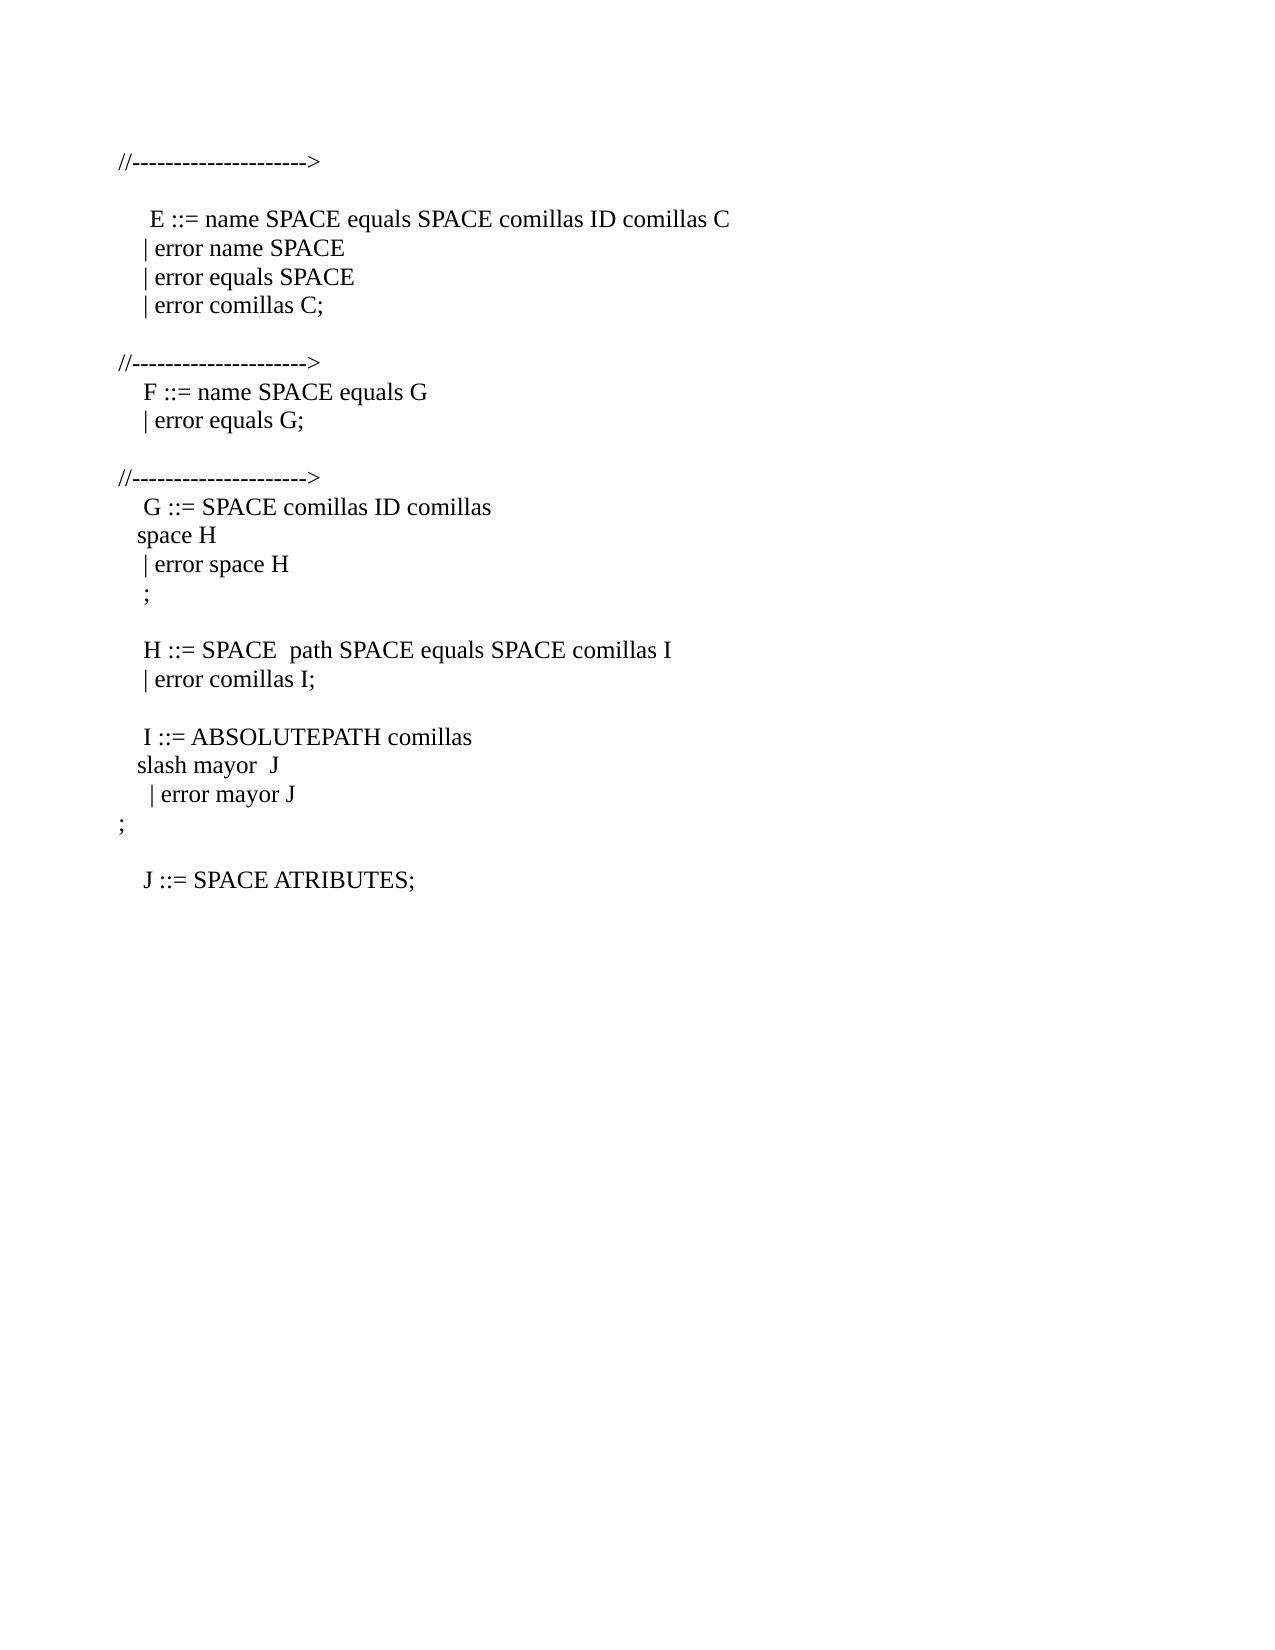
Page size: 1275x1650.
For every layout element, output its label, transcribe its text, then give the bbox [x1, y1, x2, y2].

text //---------------------> [118, 463, 1157, 492]
text //---------------------> [118, 348, 1157, 377]
text | error equals SPACE [118, 262, 1157, 291]
text E ::= name SPACE equals SPACE comillas ID comillas C [118, 204, 1157, 233]
text F ::= name SPACE equals G [118, 377, 1157, 406]
text I ::= ABSOLUTEPATH comillas [118, 722, 1157, 751]
text //---------------------> [118, 147, 1157, 176]
text J ::= SPACE ATRIBUTES; [118, 866, 1157, 894]
text space H [118, 521, 1157, 549]
text H ::= SPACE path SPACE equals SPACE comillas I [118, 636, 1157, 664]
text | error space H [118, 549, 1157, 578]
text | error name SPACE [118, 233, 1157, 262]
text G ::= SPACE comillas ID comillas [118, 492, 1157, 521]
text | error mayor J [118, 779, 1157, 808]
text | error equals G; [118, 406, 1157, 434]
text | error comillas I; [118, 664, 1157, 693]
text | error comillas C; [118, 291, 1157, 319]
text slash mayor J [118, 751, 1157, 779]
text ; [118, 808, 1157, 837]
text ; [118, 578, 1157, 607]
